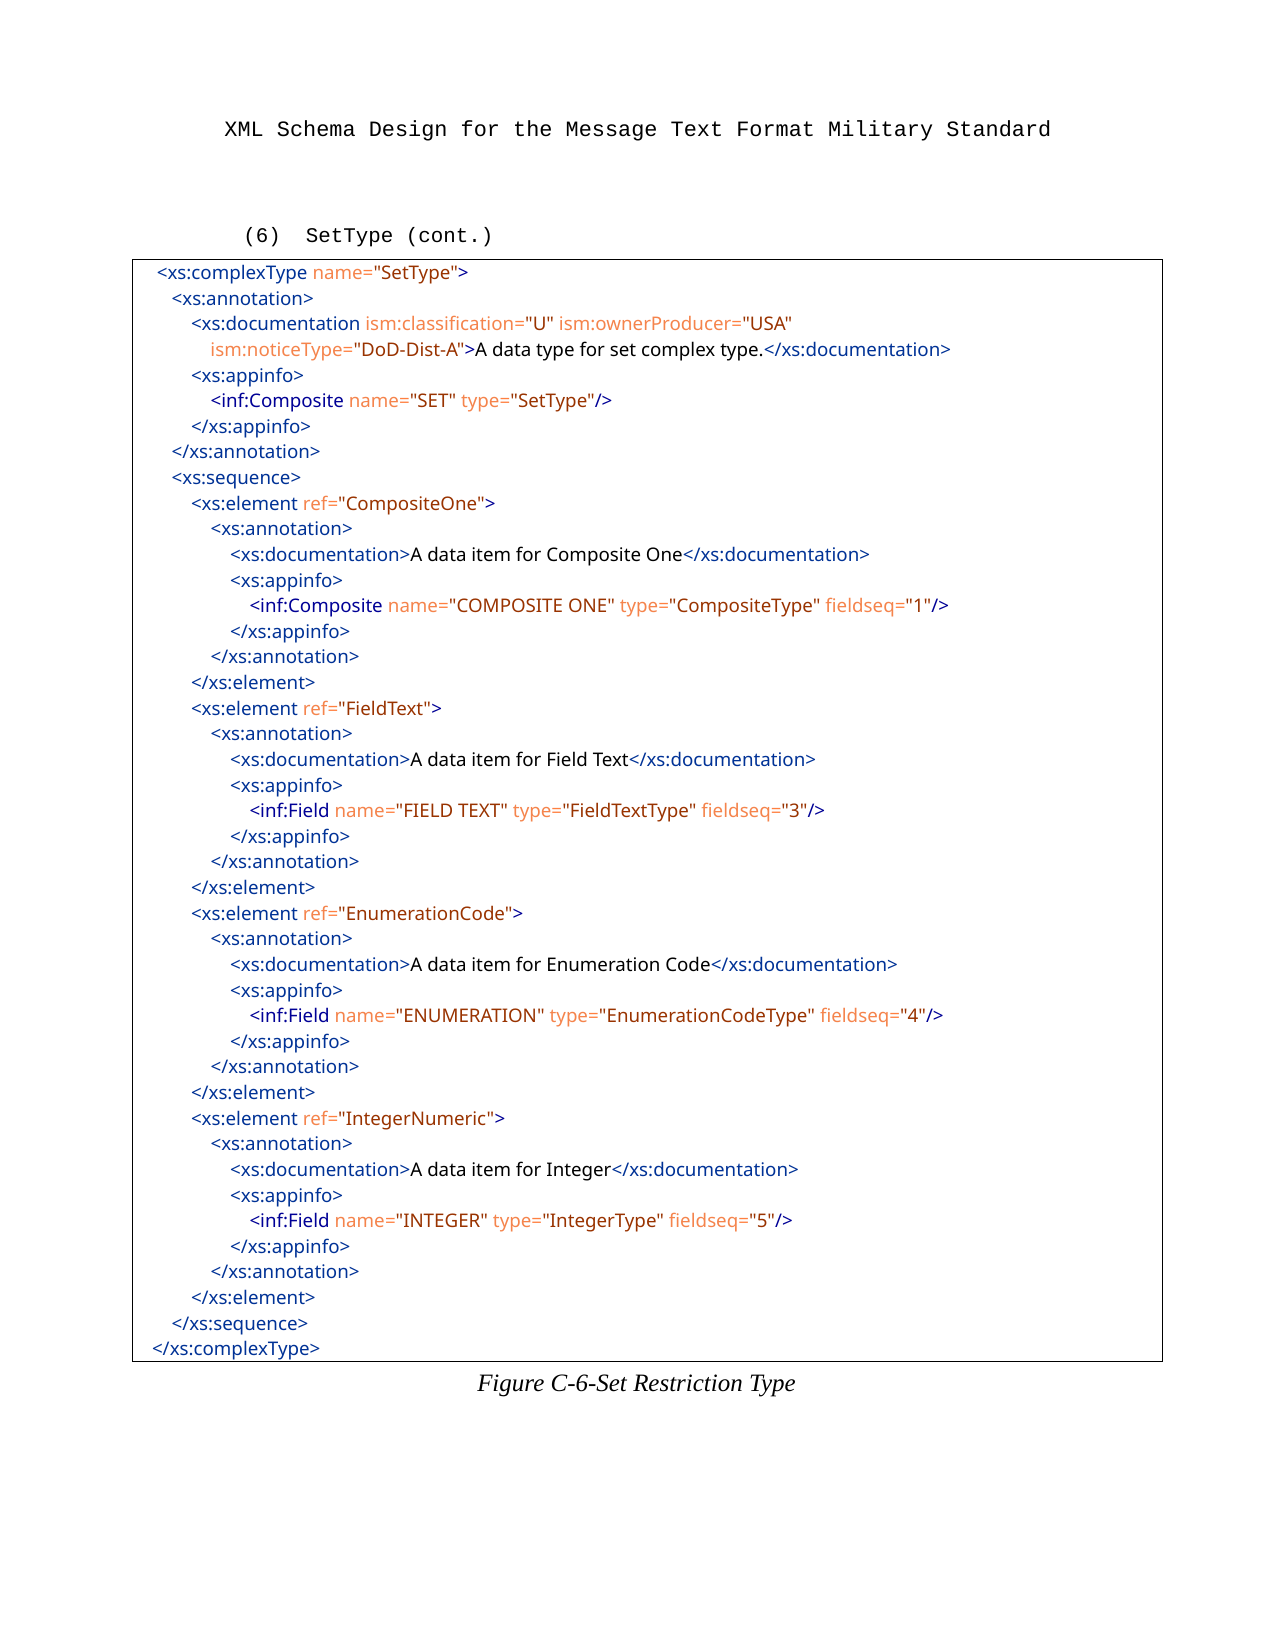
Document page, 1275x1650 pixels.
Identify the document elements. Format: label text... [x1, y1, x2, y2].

text Figure C-6-Set Restriction Type [89, 333, 1186, 1397]
text (6) SetType (cont.) [118, 226, 1157, 249]
